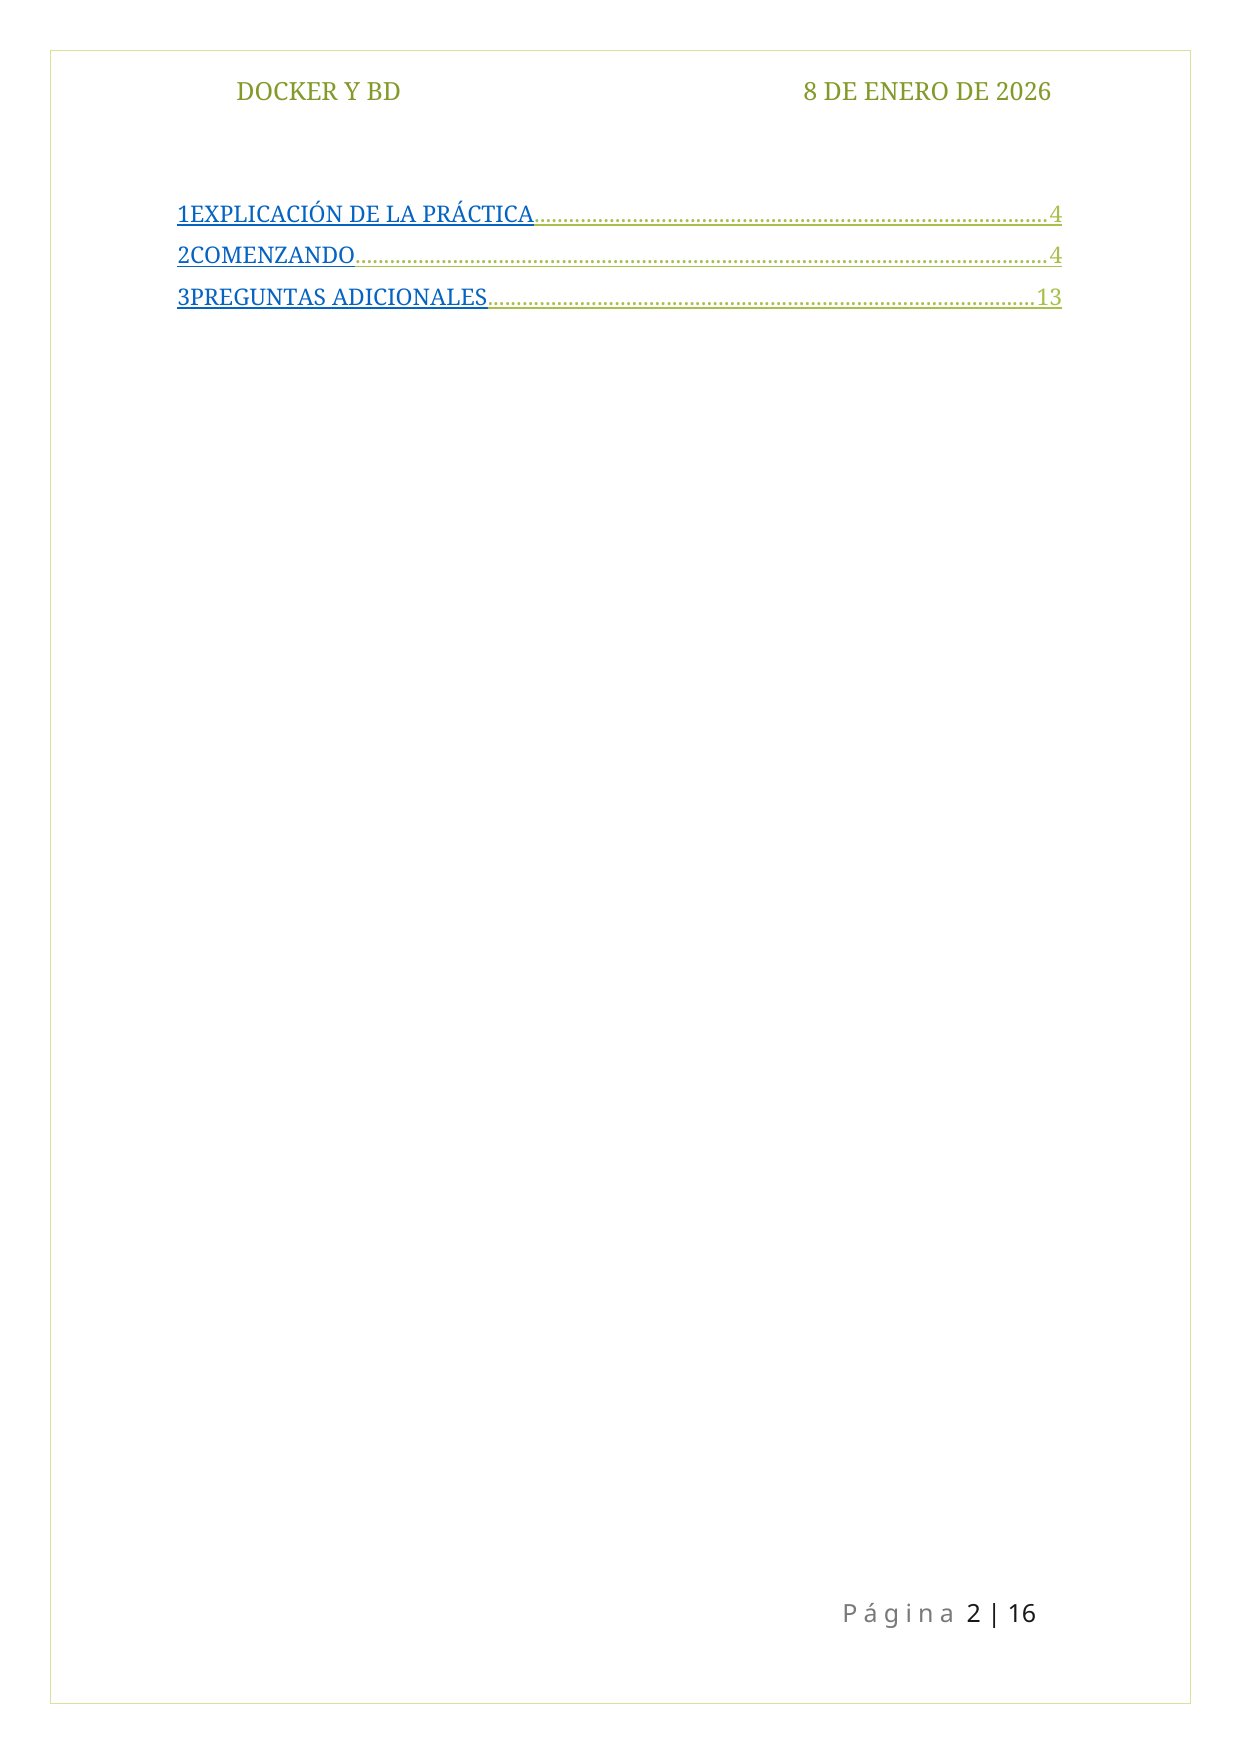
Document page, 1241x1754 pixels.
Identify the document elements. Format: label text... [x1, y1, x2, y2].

text 2 COMENZANDO 4 [177, 239, 1063, 270]
text 1 EXPLICACIÓN DE LA PRÁCTICA 4 [177, 197, 1063, 229]
text 3 PREGUNTAS ADICIONALES 13 [177, 281, 1063, 312]
